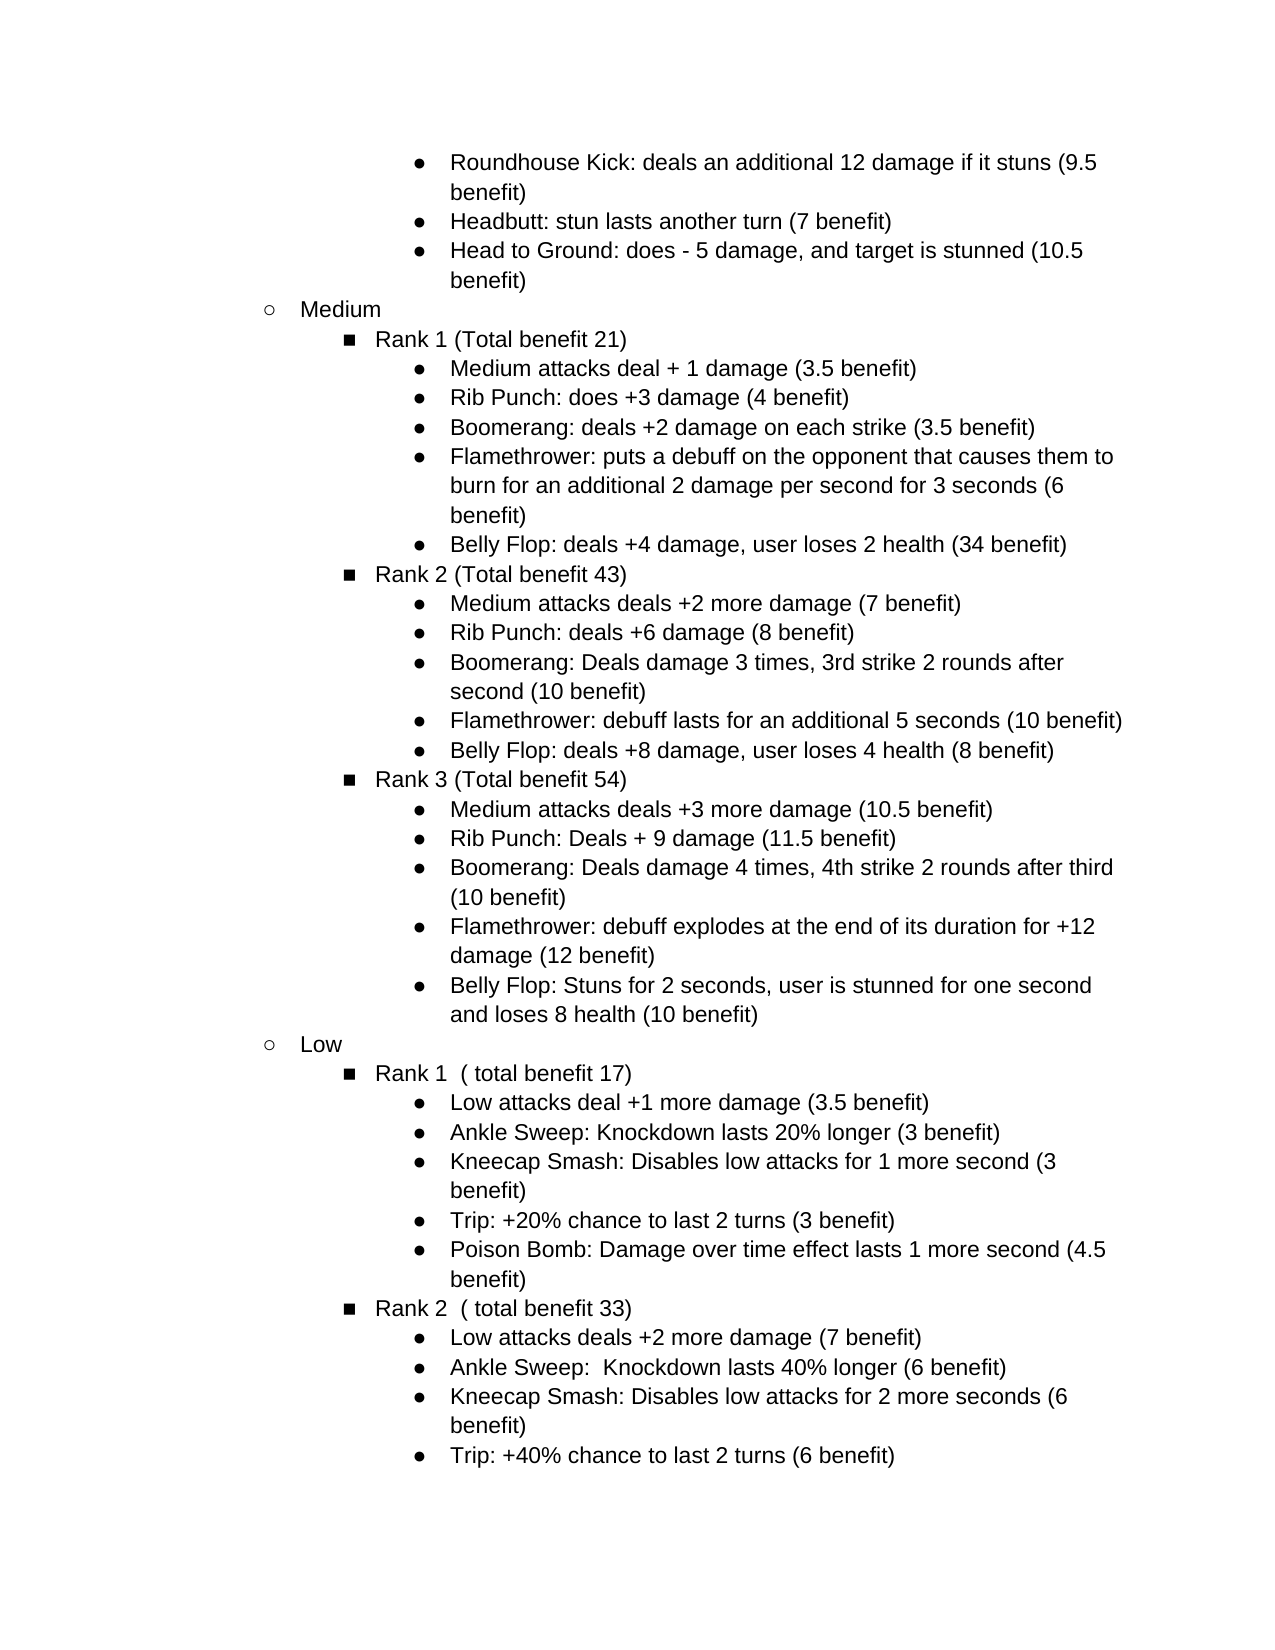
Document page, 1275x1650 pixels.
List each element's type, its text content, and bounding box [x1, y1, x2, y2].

list Boomerang: Deals damage 4 times, 4th strike 2 rounds after third (10 benefit) [412, 855, 1125, 910]
list Rib Punch: does +3 damage (4 benefit) [412, 385, 1125, 411]
list Low attacks deal +1 more damage (3.5 benefit) [412, 1090, 1125, 1116]
list Medium attacks deal + 1 damage (3.5 benefit) [412, 356, 1125, 381]
list Boomerang: Deals damage 3 times, 3rd strike 2 rounds after second (10 benefit) [412, 649, 1125, 704]
list Poison Bomb: Damage over time effect lasts 1 more second (4.5 benefit) [412, 1237, 1125, 1292]
list Head to Ground: does - 5 damage, and target is stunned (10.5 benefit) [412, 238, 1125, 293]
list Rib Punch: Deals + 9 damage (11.5 benefit) [412, 826, 1125, 851]
list Roundhouse Kick: deals an additional 12 damage if it stuns (9.5 benefit) [412, 150, 1125, 205]
list Belly Flop: Stuns for 2 seconds, user is stunned for one second and loses 8 health (10 benefit) [412, 972, 1125, 1027]
list Rank 2 (Total benefit 43) [150, 561, 1125, 587]
list Rank 2 ( total benefit 33) [150, 1296, 1125, 1321]
list Belly Flop: deals +4 damage, user loses 2 health (34 benefit) [412, 532, 1125, 557]
list Rank 1 (Total benefit 21) [150, 326, 1125, 352]
list Rank 1 ( total benefit 17) [150, 1061, 1125, 1086]
list Headbutt: stun lasts another turn (7 benefit) [412, 209, 1125, 234]
list Low attacks deals +2 more damage (7 benefit) [412, 1325, 1125, 1351]
list Rib Punch: deals +6 damage (8 benefit) [412, 620, 1125, 646]
list Boomerang: deals +2 damage on each strike (3.5 benefit) [412, 414, 1125, 440]
list Ankle Sweep: Knockdown lasts 20% longer (3 benefit) [412, 1119, 1125, 1145]
list Flamethrower: debuff lasts for an additional 5 seconds (10 benefit) [412, 708, 1125, 734]
list Flamethrower: debuff explodes at the end of its duration for +12 damage (12 benefit) [412, 914, 1125, 969]
list Trip: +40% chance to last 2 turns (6 benefit) [412, 1442, 1125, 1468]
list Medium attacks deals +3 more damage (10.5 benefit) [412, 796, 1125, 822]
list Rank 3 (Total benefit 54) [150, 767, 1125, 792]
list Low [262, 1031, 1125, 1057]
list Flamethrower: puts a debuff on the opponent that causes them to burn for an additional 2 damage per second for 3 seconds (6 benefit) [412, 444, 1125, 528]
list Medium attacks deals +2 more damage (7 benefit) [412, 591, 1125, 616]
list Kneecap Smash: Disables low attacks for 2 more seconds (6 benefit) [412, 1384, 1125, 1439]
list Belly Flop: deals +8 damage, user loses 4 health (8 benefit) [412, 737, 1125, 763]
list Medium [262, 297, 1125, 322]
list Ankle Sweep: Knockdown lasts 40% longer (6 benefit) [412, 1354, 1125, 1380]
list Trip: +20% chance to last 2 turns (3 benefit) [412, 1207, 1125, 1233]
list Kneecap Smash: Disables low attacks for 1 more second (3 benefit) [412, 1149, 1125, 1204]
